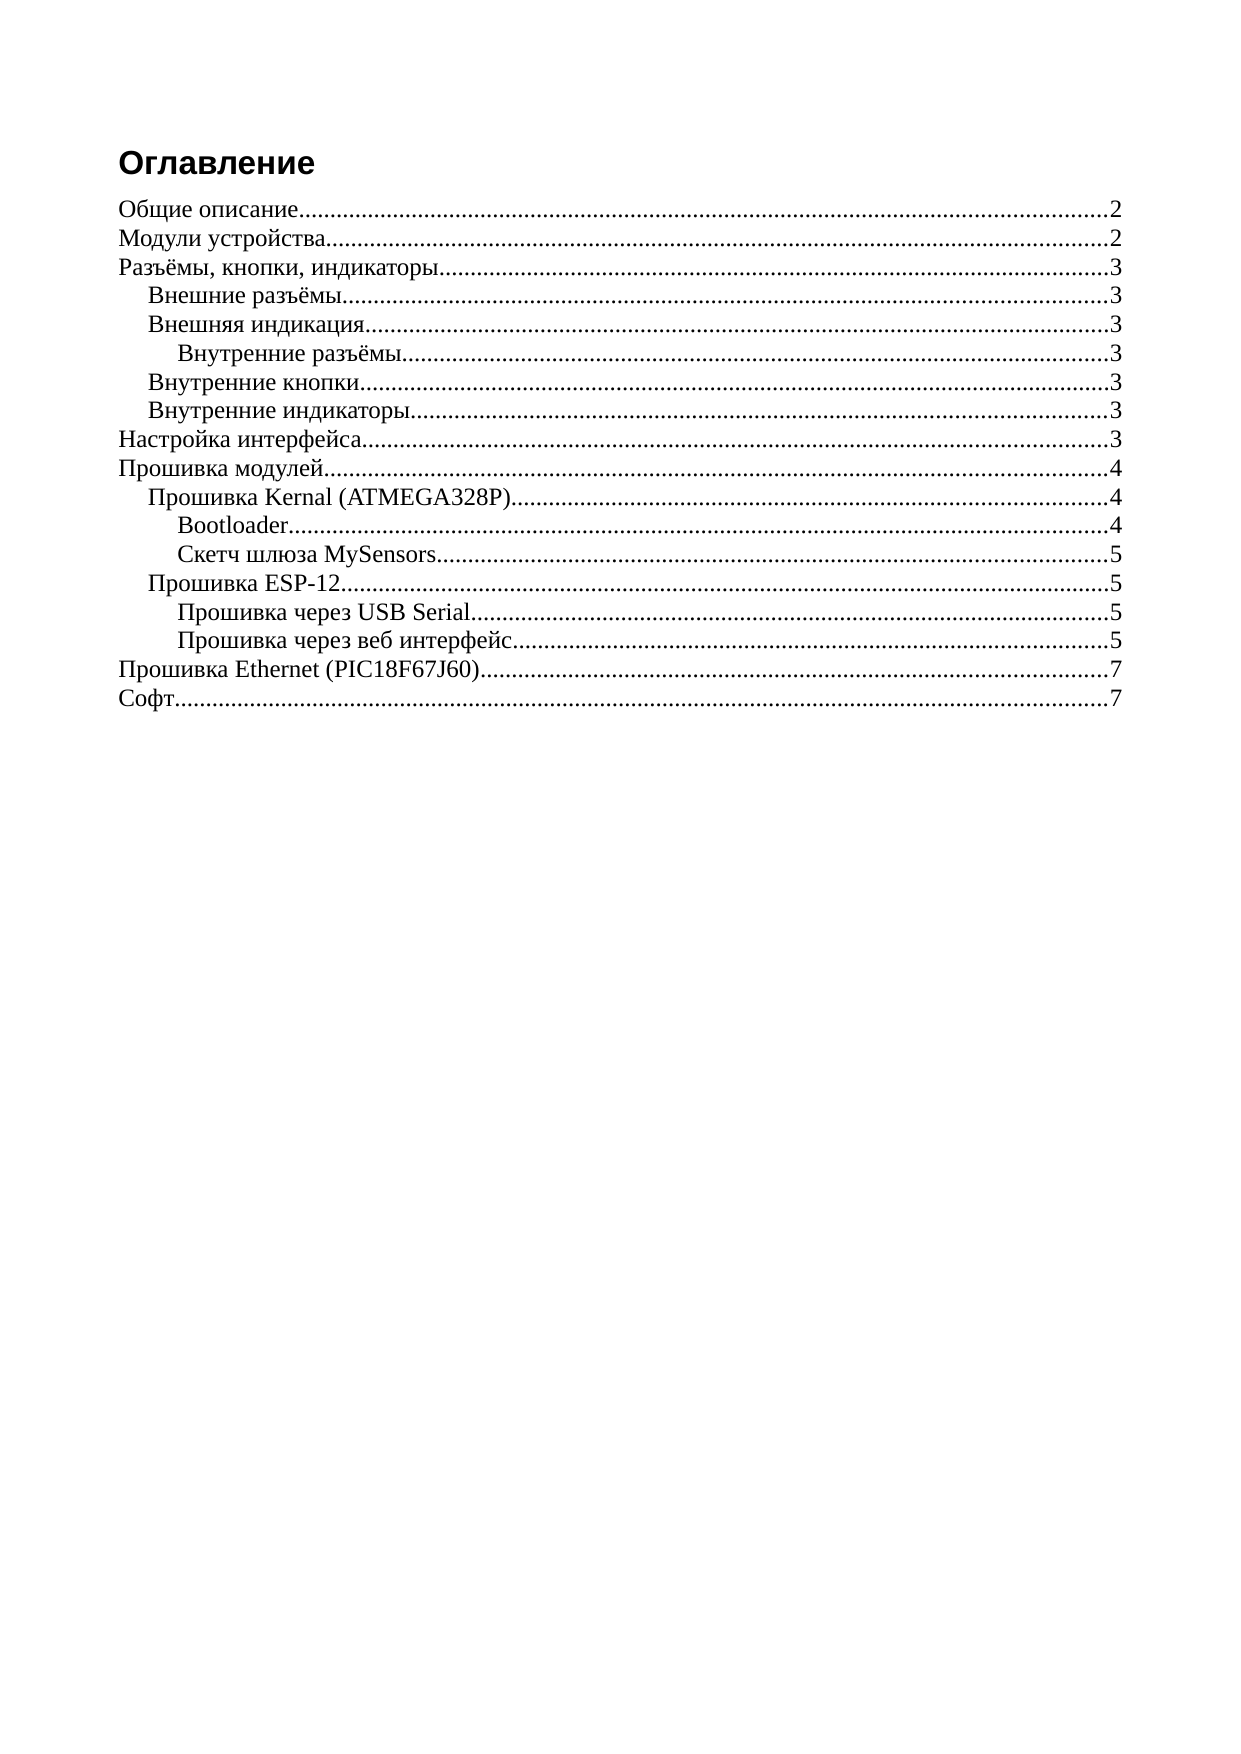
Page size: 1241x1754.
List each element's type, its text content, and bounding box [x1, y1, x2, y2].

text Внутренние индикаторы 3 [148, 395, 1122, 424]
text Прошивка Kernal (ATMEGA328P) 4 [148, 482, 1122, 510]
text Софт 7 [118, 683, 1122, 712]
text Внешняя индикация 3 [148, 309, 1122, 338]
text Прошивка Ethernet (PIC18F67J60) 7 [118, 654, 1122, 683]
subtitle Оглавление [118, 143, 1122, 182]
text Внешние разъёмы 3 [148, 280, 1122, 309]
text Общие описание 2 [118, 194, 1122, 223]
text Прошивка ESP-12 5 [148, 568, 1122, 597]
text Bootloader 4 [177, 510, 1122, 539]
text Разъёмы, кнопки, индикаторы 3 [118, 252, 1122, 280]
text Настройка интерфейса 3 [118, 424, 1122, 453]
text Прошивка через USB Serial 5 [177, 597, 1122, 625]
text Внутренние кнопки 3 [148, 367, 1122, 395]
text Скетч шлюза MySensors 5 [177, 539, 1122, 568]
text Прошивка через веб интерфейс 5 [177, 625, 1122, 654]
text Модули устройства 2 [118, 223, 1122, 252]
text Прошивка модулей 4 [118, 453, 1122, 482]
text Внутренние разъёмы 3 [177, 338, 1122, 367]
